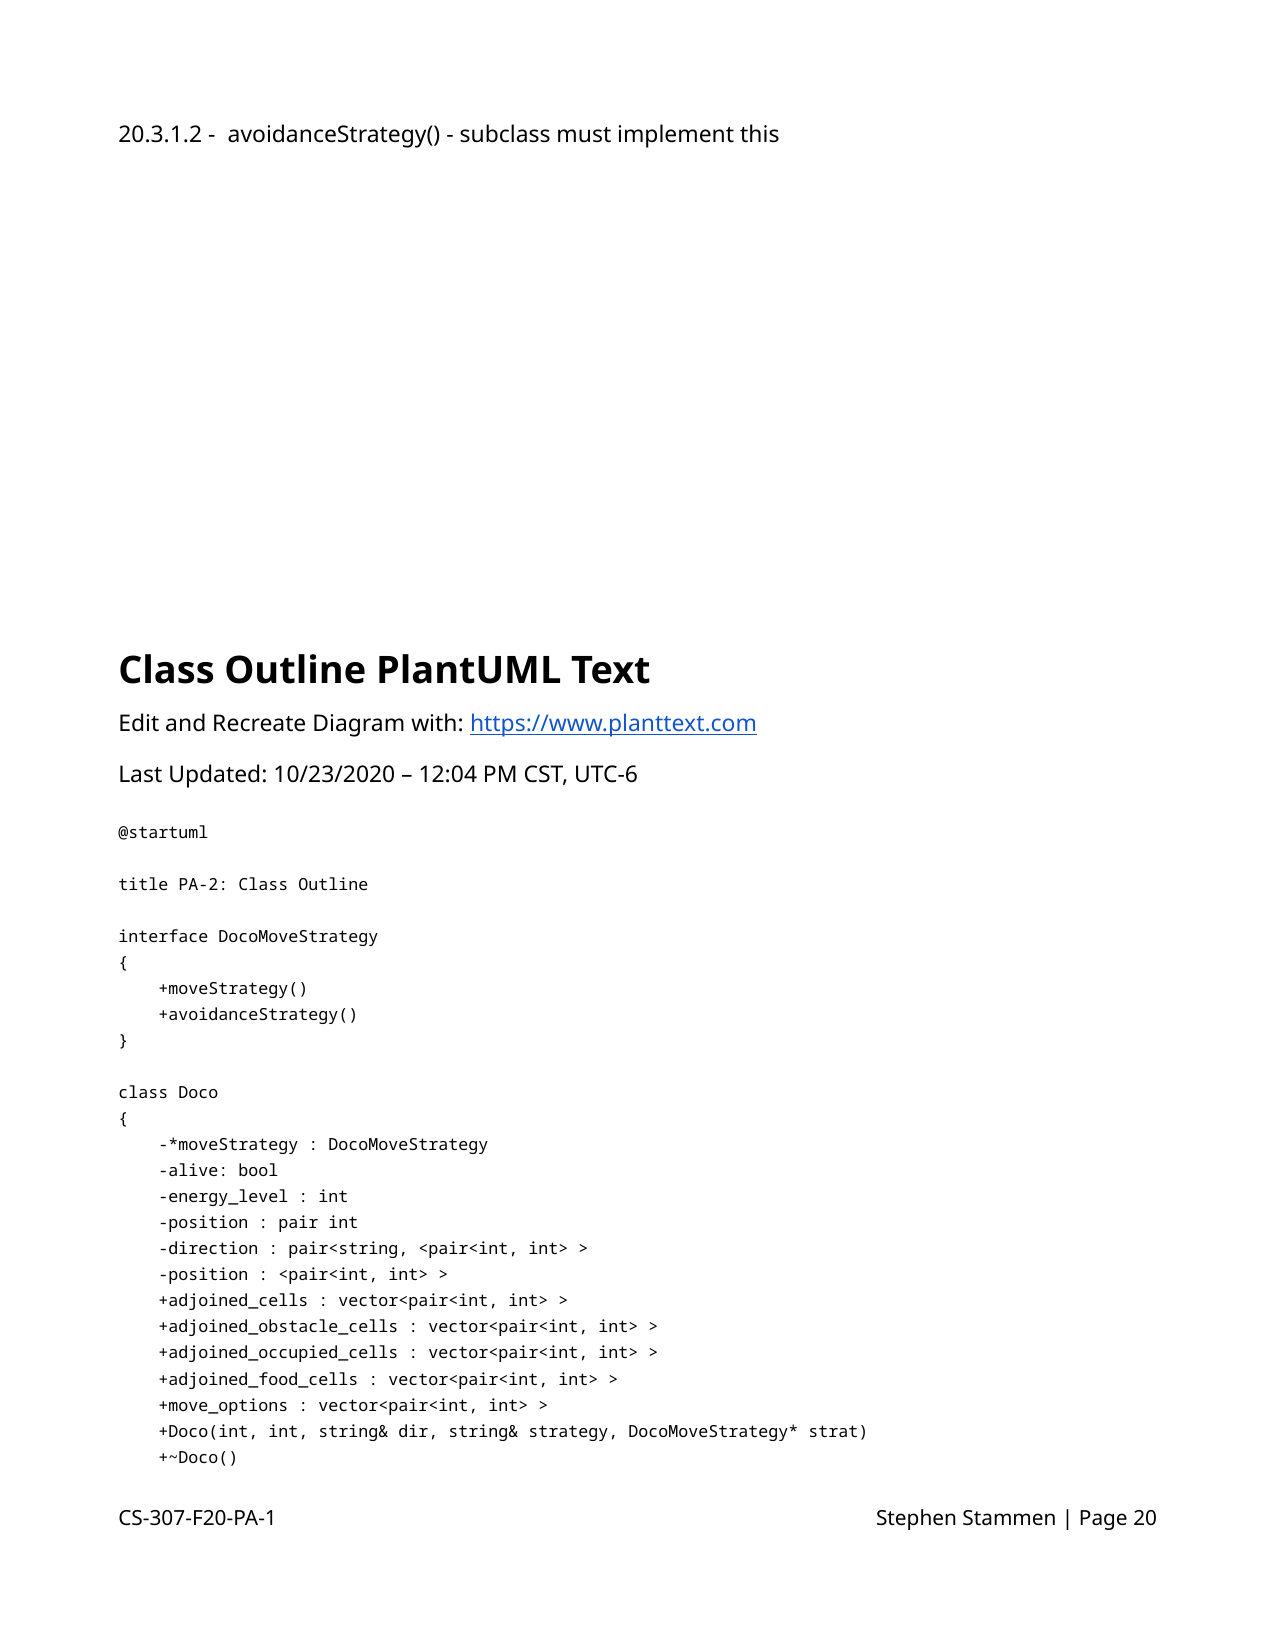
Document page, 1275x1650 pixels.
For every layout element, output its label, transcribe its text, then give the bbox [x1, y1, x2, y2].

list avoidanceStrategy() - subclass must implement this [118, 118, 1157, 149]
text Edit and Recreate Diagram with: https://www.planttext.com [118, 707, 1157, 738]
subtitle Class Outline PlantUML Text [118, 643, 1157, 695]
text @startuml title PA-2: Class Outline interface DocoMoveStrategy { +moveStrategy() +avoidanceStrategy() } class Doco { -*moveStrategy : DocoMoveStrategy -alive: bool -energy_level : int -position : pair int -direction : pair<string, <pair<int, int> > -position : <pair<int, int> > +adjoined_cells : vector<pair<int, int> > +adjoined_obstacle_cells : vector<pair<int, int> > +adjoined_occupied_cells : vector<pair<int, int> > +adjoined_food_cells : vector<pair<int, int> > +move_options : vector<pair<int, int> > +Doco(int, int, string& dir, string& strategy, DocoMoveStrategy* strat) +~Doco() [118, 820, 1157, 1468]
text Last Updated: 10/23/2020 – 12:04 PM CST, UTC-6 [118, 758, 1157, 789]
